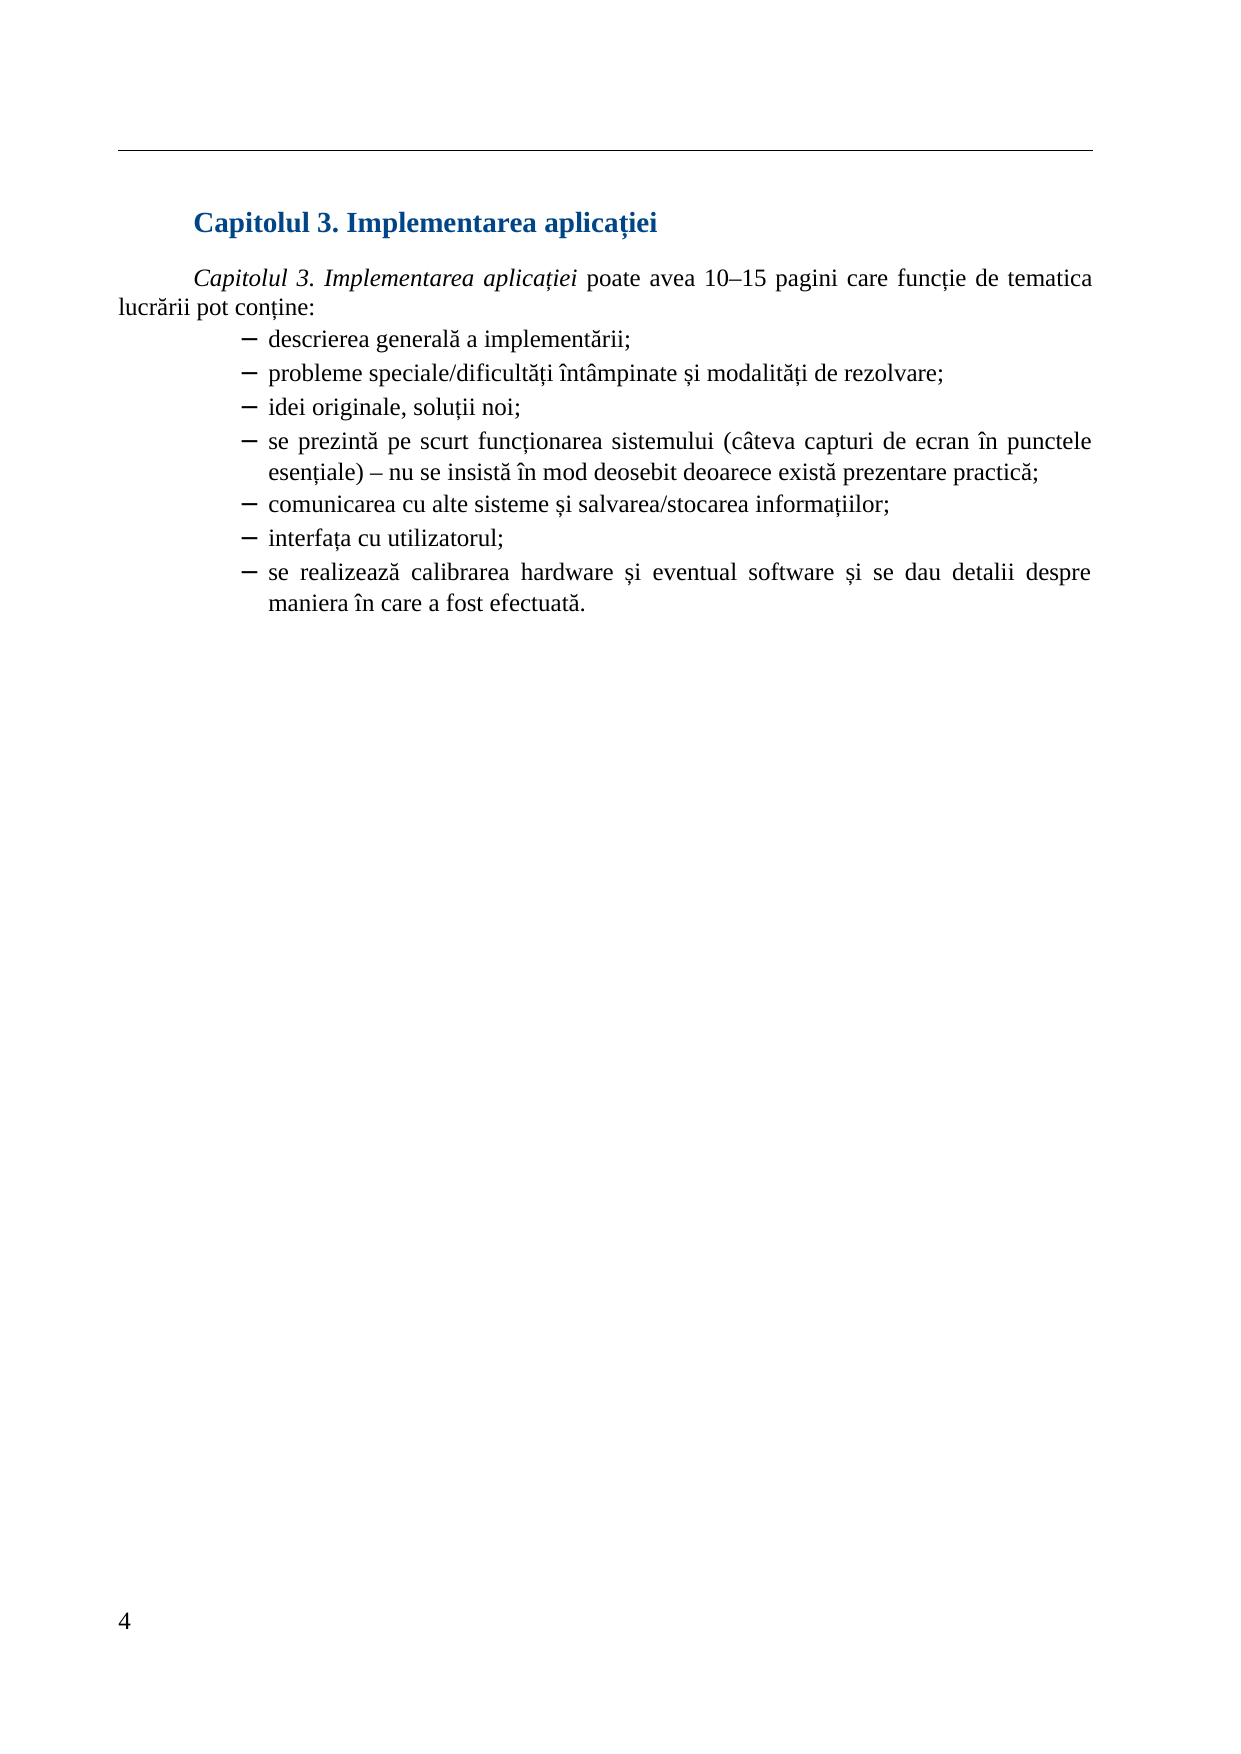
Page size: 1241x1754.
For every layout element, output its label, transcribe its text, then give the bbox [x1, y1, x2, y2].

list comunicarea cu alte sisteme și salvarea/stocarea informațiilor; [249, 486, 1093, 520]
list descrierea generală a implementării; [249, 321, 1093, 355]
list se realizează calibrarea hardware și eventual software și se dau detalii despre maniera în care a fost efectuată. [249, 554, 1093, 617]
list probleme speciale/dificultăți întâmpinate și modalități de rezolvare; [249, 355, 1093, 389]
list se prezintă pe scurt funcționarea sistemului (câteva capturi de ecran în punctele esențiale) – nu se insistă în mod deosebit deoarece există prezentare practică; [249, 423, 1093, 486]
text Capitolul 3. Implementarea aplicației poate avea 10–15 pagini care funcție de tematica lucrării pot conține: [118, 263, 1093, 321]
list idei originale, soluții noi; [249, 389, 1093, 423]
subtitle Implementarea aplicației [118, 205, 1093, 238]
list interfața cu utilizatorul; [249, 520, 1093, 554]
